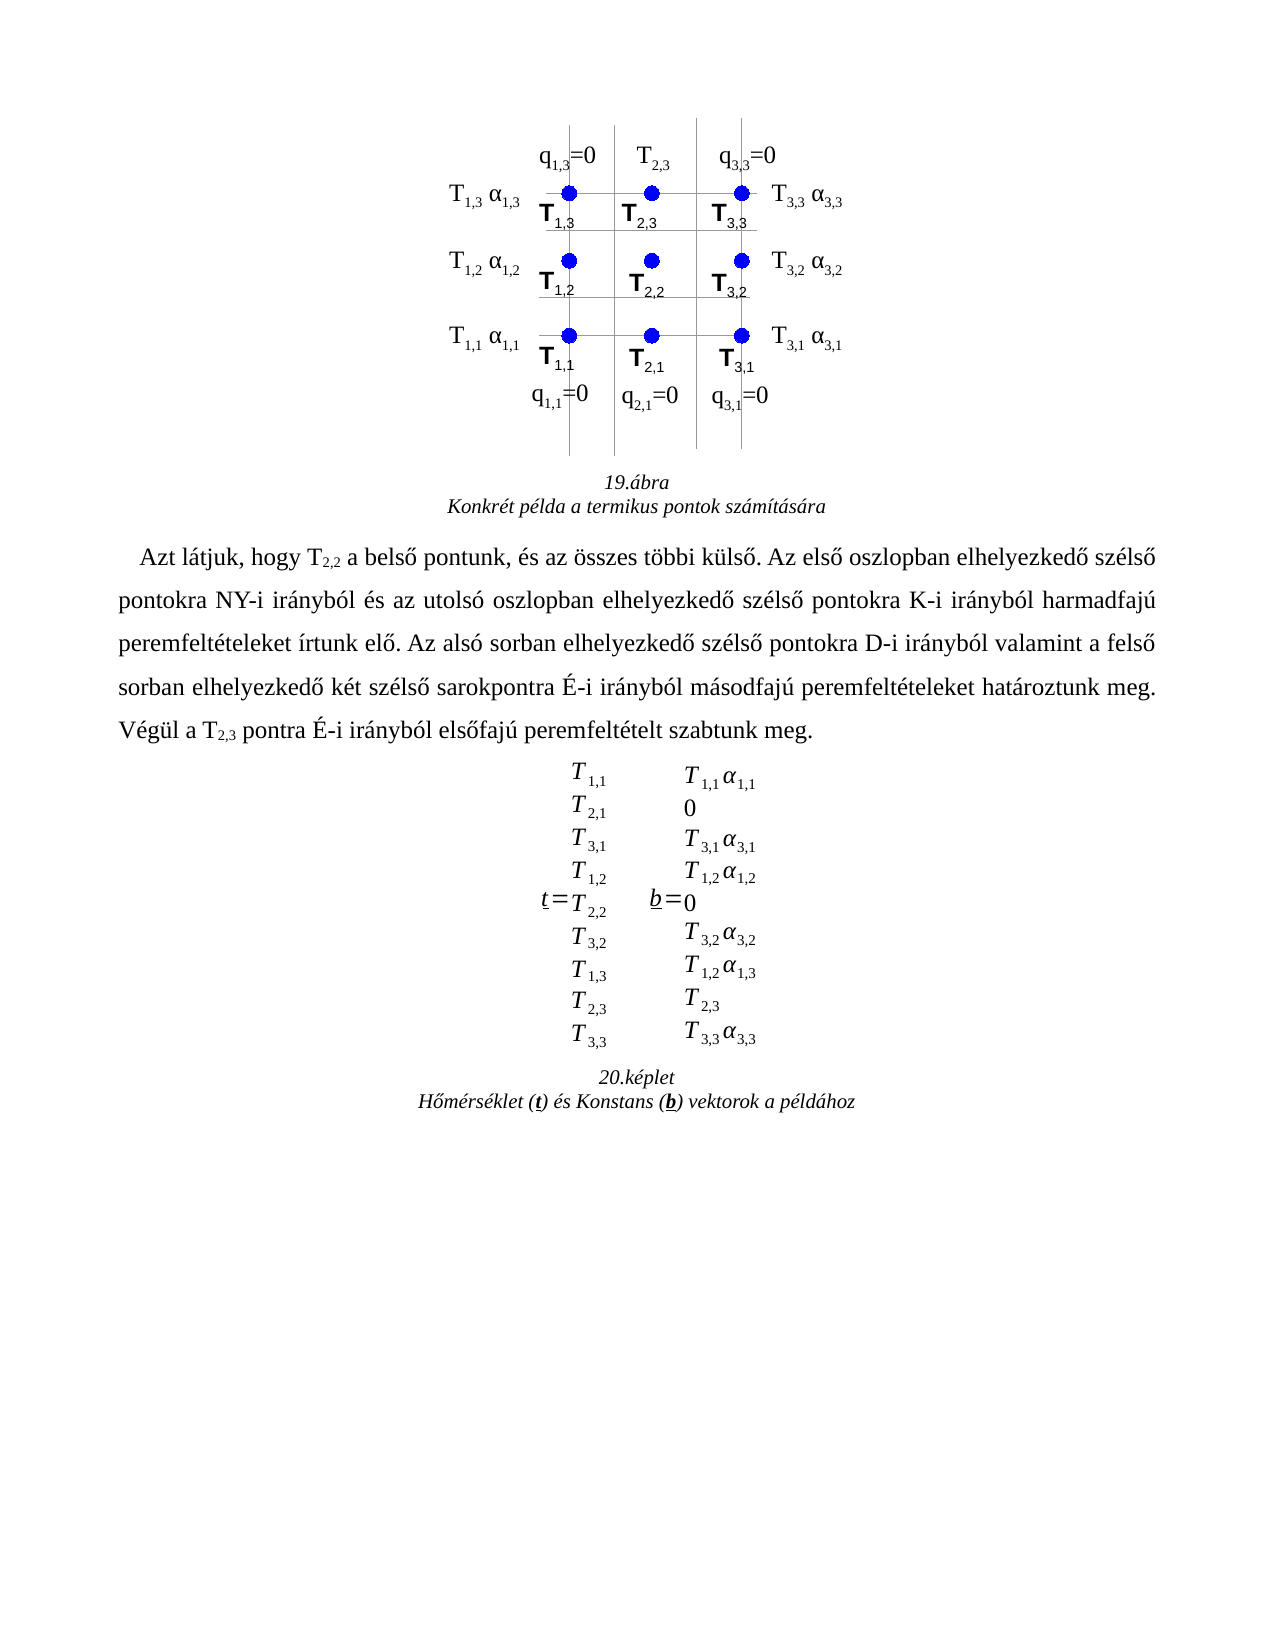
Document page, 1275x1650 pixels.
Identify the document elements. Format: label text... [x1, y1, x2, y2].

subtitle 19.ábra [118, 470, 1157, 494]
subtitle Konkrét példa a termikus pontok számítására [118, 494, 1157, 518]
text Azt látjuk, hogy T2,2 a belső pontunk, és az összes többi külső. Az első oszlopban elhelyezkedő szélső pontokra NY-i irányból és az utolsó oszlopban elhelyezkedő szélső pontokra K-i irányból harmadfajú peremfeltételeket írtunk elő. Az alsó sorban elhelyezkedő szélső pontokra D-i irányból valamint a felső sorban elhelyezkedő két szélső sarokpontra É-i irányból másodfajú peremfeltételeket határoztunk meg. Végül a T2,3 pontra É-i irányból elsőfajú peremfeltételt szabtunk meg. [118, 542, 1157, 743]
subtitle 20.képlet [118, 1065, 1157, 1089]
subtitle Hőmérséklet (t) és Konstans (b) vektorok a példához [118, 1089, 1157, 1113]
